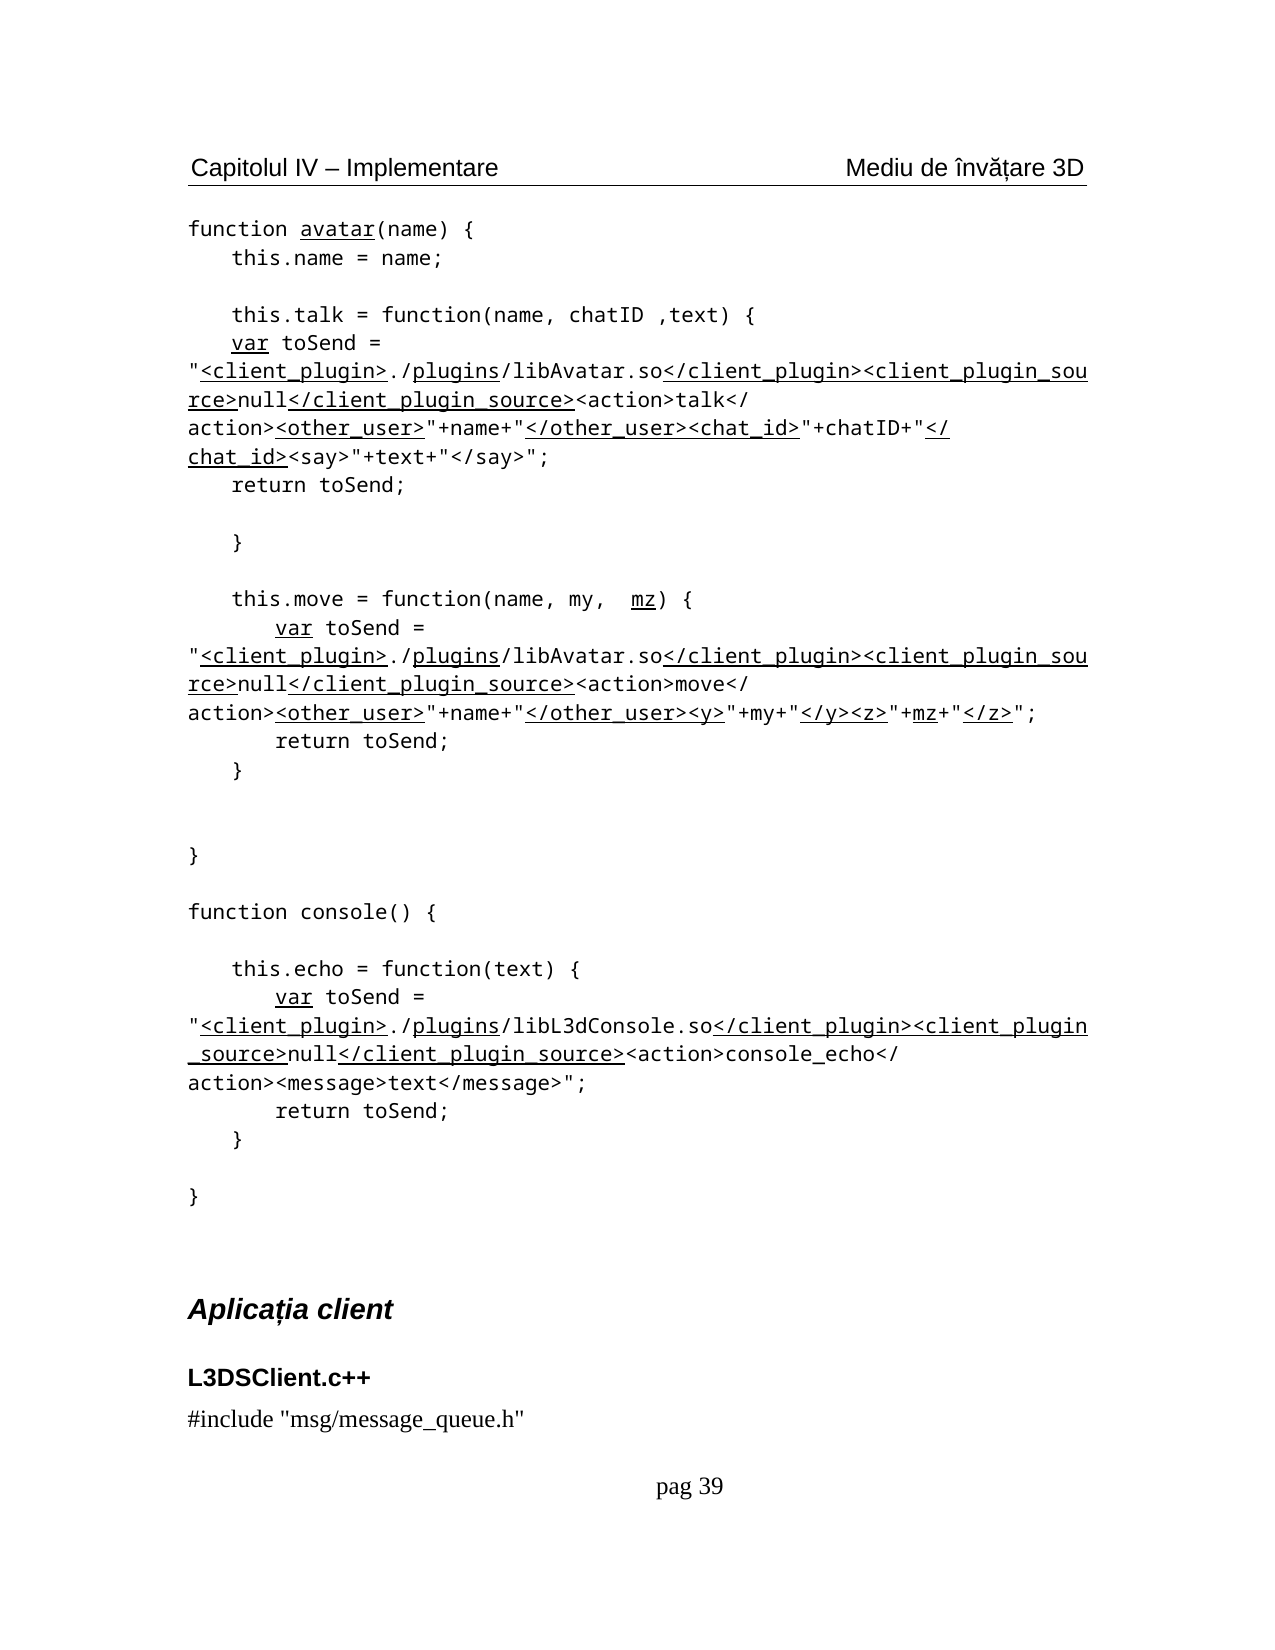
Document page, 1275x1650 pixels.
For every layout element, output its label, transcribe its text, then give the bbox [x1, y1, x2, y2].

text } [187, 840, 1087, 868]
text function console() { [187, 897, 1087, 925]
subtitle L3DSClient.c++ [187, 1363, 1087, 1391]
text } [187, 755, 1087, 783]
text this.echo = function(text) { [187, 954, 1087, 982]
text return toSend; [187, 470, 1087, 499]
text return toSend; [187, 1096, 1087, 1124]
text var toSend = "<client_plugin>./plugins/libAvatar.so</client_plugin><client_plugin_source>null</client_plugin_source><action>talk</action><other_user>"+name+"</other_user><chat_id>"+chatID+"</chat_id><say>"+text+"</say>"; [187, 328, 1087, 470]
text function avatar(name) { [187, 214, 1087, 243]
text var toSend = "<client_plugin>./plugins/libAvatar.so</client_plugin><client_plugin_source>null</client_plugin_source><action>move</action><other_user>"+name+"</other_user><y>"+my+"</y><z>"+mz+"</z>"; [187, 613, 1087, 726]
text this.name = name; [187, 243, 1087, 271]
text } [187, 527, 1087, 556]
text this.talk = function(name, chatID ,text) { [187, 300, 1087, 328]
text #include "msg/message_queue.h" [187, 1404, 1087, 1433]
text } [187, 1124, 1087, 1153]
text return toSend; [187, 726, 1087, 755]
text this.move = function(name, my, mz) { [187, 584, 1087, 613]
text } [187, 1181, 1087, 1210]
subtitle Aplicația client [187, 1292, 1087, 1325]
text var toSend = "<client_plugin>./plugins/libL3dConsole.so</client_plugin><client_plugin_source>null</client_plugin_source><action>console_echo</action><message>text</message>"; [187, 982, 1087, 1096]
